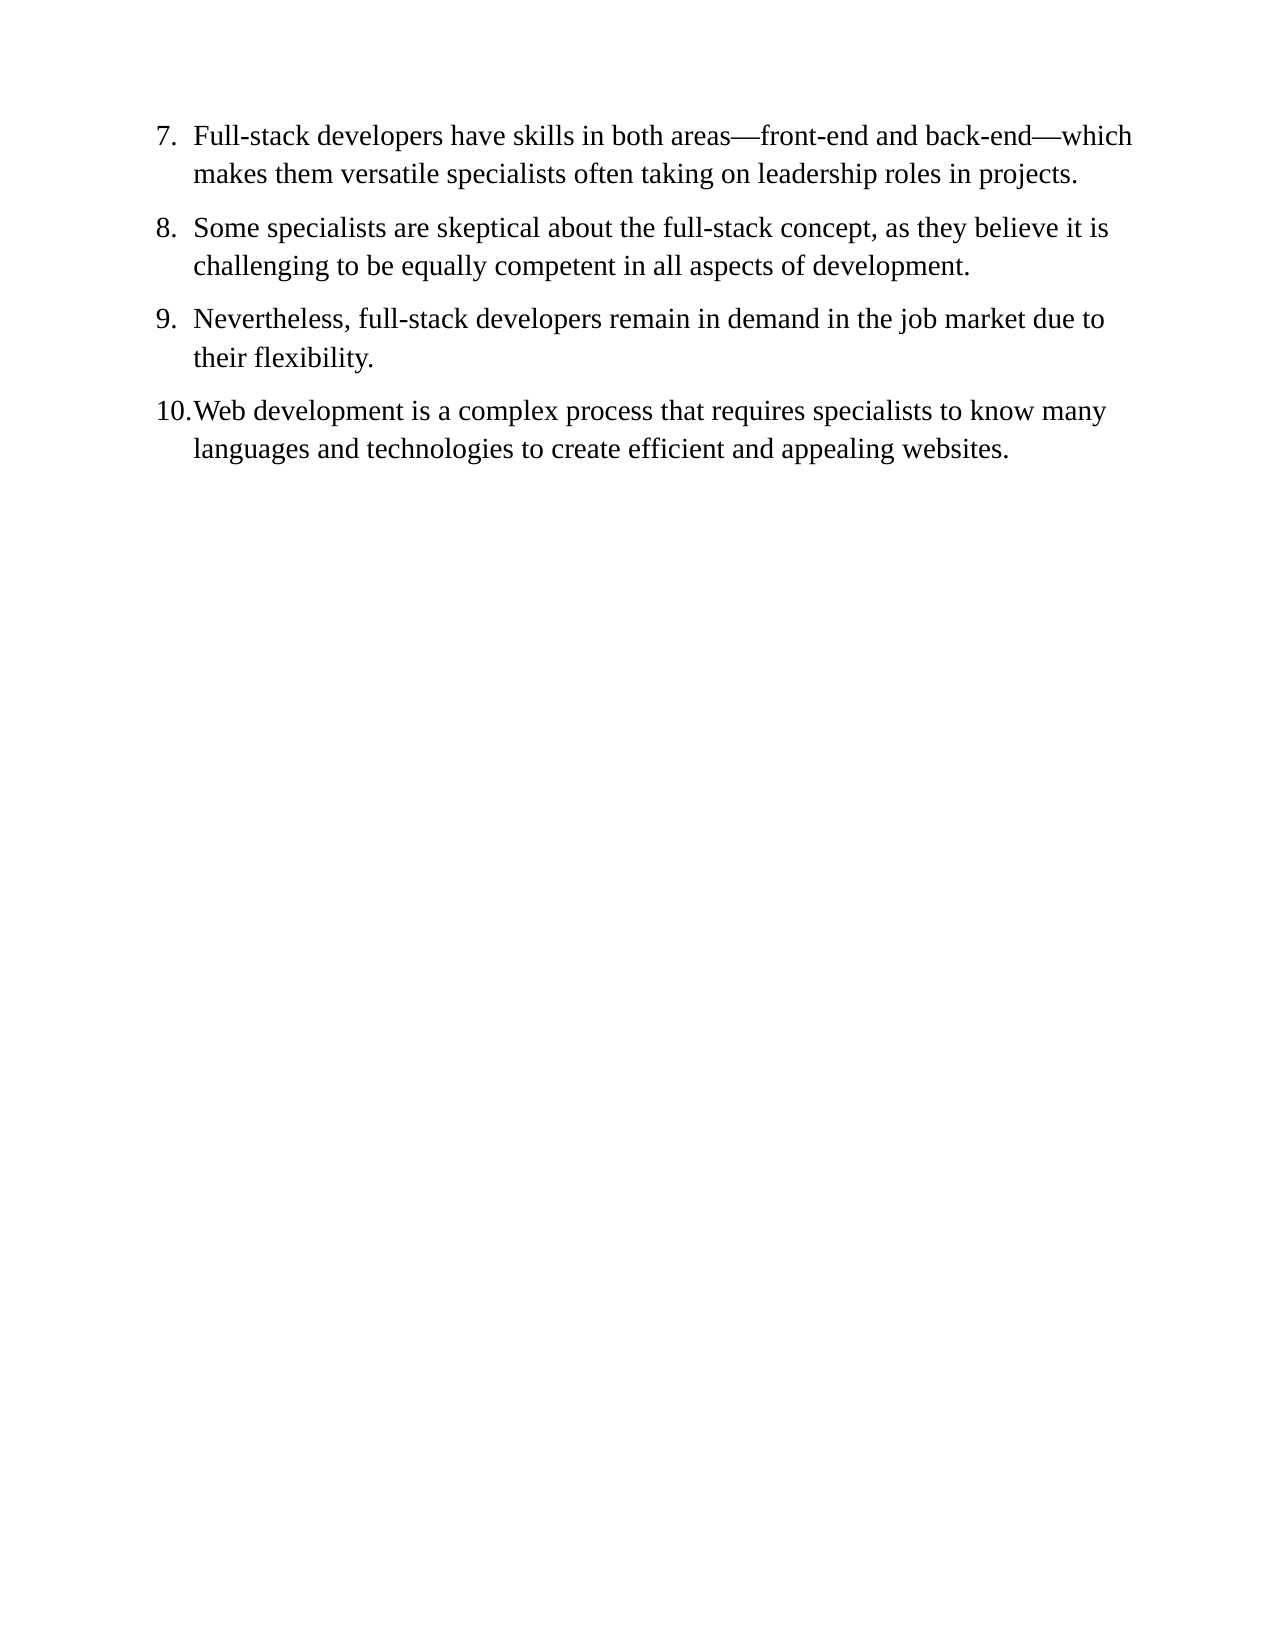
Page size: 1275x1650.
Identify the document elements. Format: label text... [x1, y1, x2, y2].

list Nevertheless, full-stack developers remain in demand in the job market due to their flexibility. [156, 301, 1157, 373]
list Some specialists are skeptical about the full-stack concept, as they believe it is challenging to be equally competent in all aspects of development. [156, 210, 1157, 282]
list Web development is a complex process that requires specialists to know many languages and technologies to create efficient and appealing websites. [156, 393, 1157, 465]
list Full-stack developers have skills in both areas—front-end and back-end—which makes them versatile specialists often taking on leadership roles in projects. [156, 118, 1157, 190]
